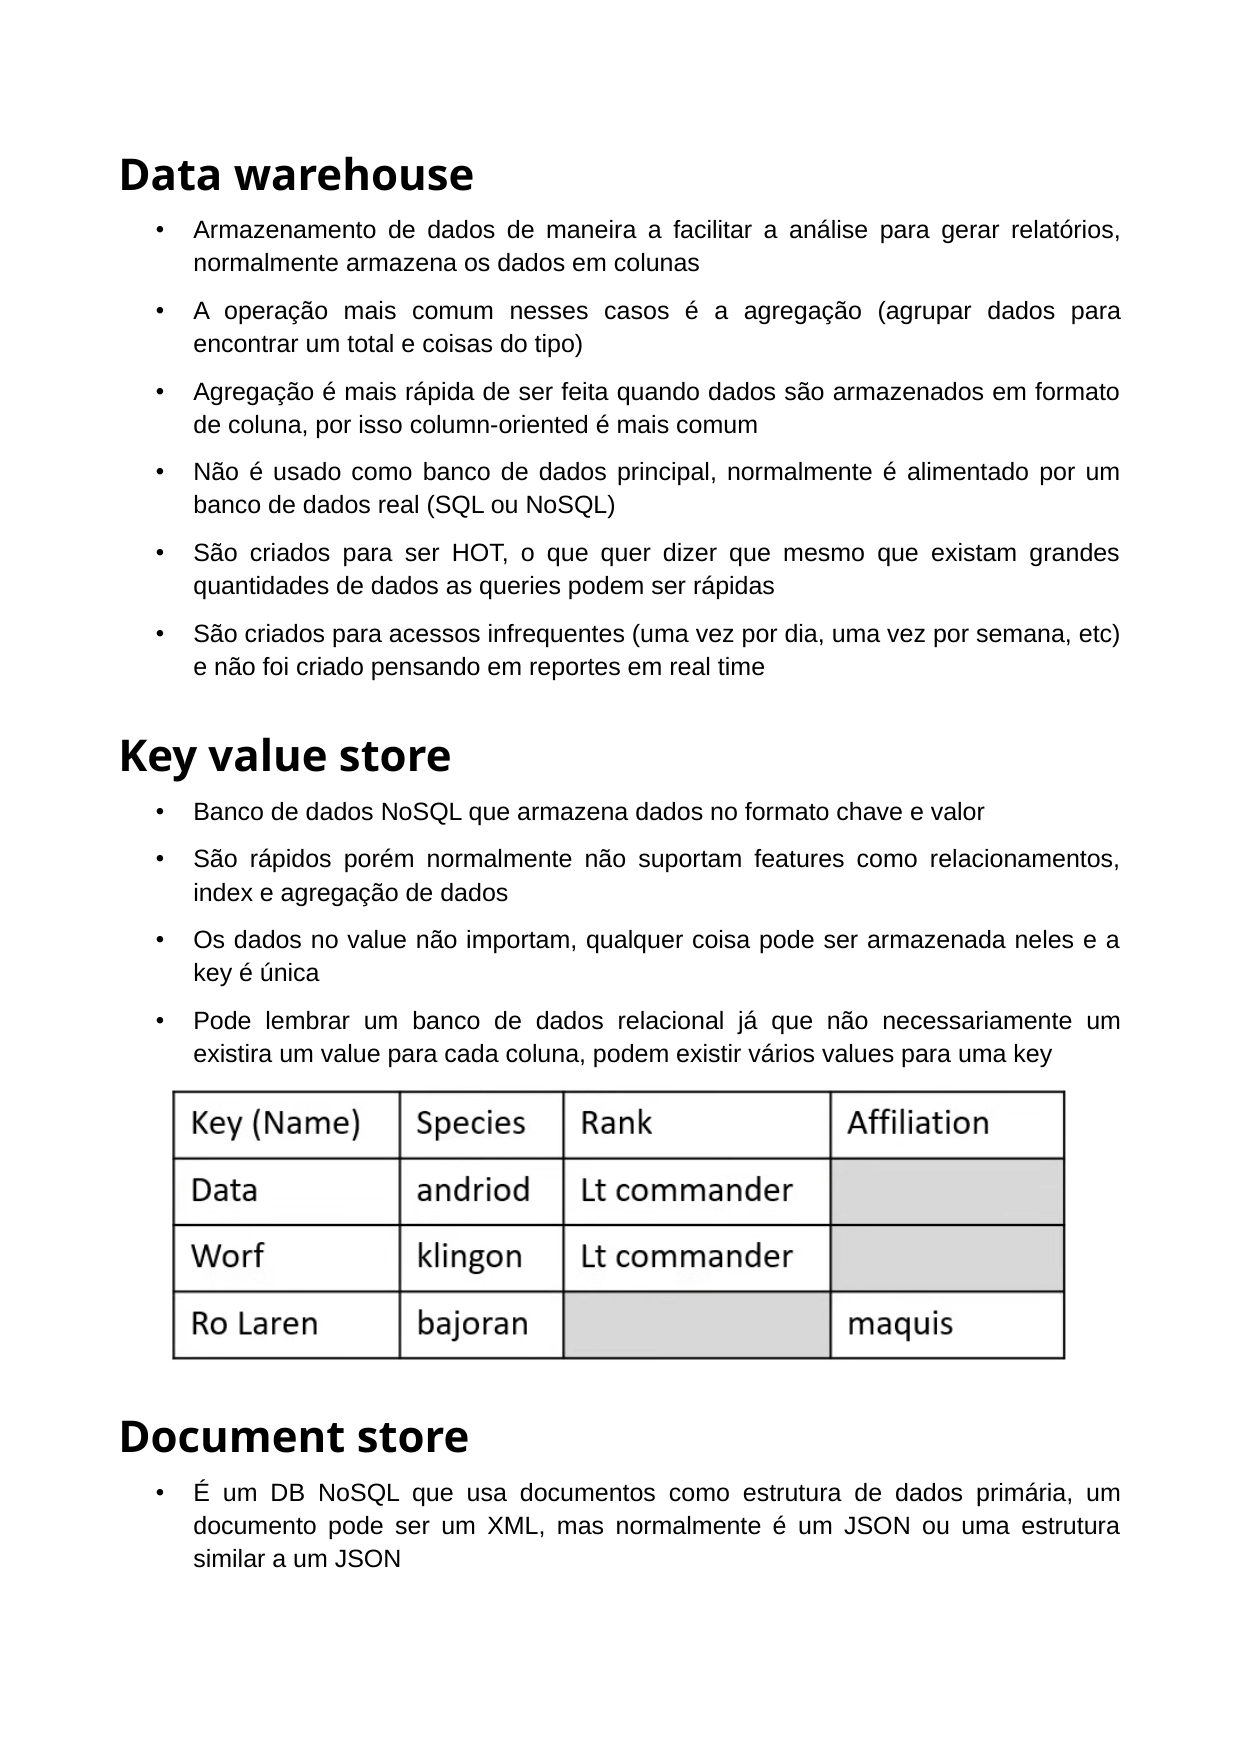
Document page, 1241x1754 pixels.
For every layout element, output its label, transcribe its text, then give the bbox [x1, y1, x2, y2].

list São criados para ser HOT, o que quer dizer que mesmo que existam grandes quantidades de dados as queries podem ser rápidas [156, 538, 1122, 600]
picture [170, 1086, 1070, 1363]
list É um DB NoSQL que usa documentos como estrutura de dados primária, um documento pode ser um XML, mas normalmente é um JSON ou uma estrutura similar a um JSON [156, 1478, 1122, 1573]
list A operação mais comum nesses casos é a agregação (agrupar dados para encontrar um total e coisas do tipo) [156, 296, 1122, 358]
list Banco de dados NoSQL que armazena dados no formato chave e valor [156, 797, 1122, 826]
list Agregação é mais rápida de ser feita quando dados são armazenados em formato de coluna, por isso column-oriented é mais comum [156, 377, 1122, 438]
list São rápidos porém normalmente não suportam features como relacionamentos, index e agregação de dados [156, 844, 1122, 906]
list Pode lembrar um banco de dados relacional já que não necessariamente um existira um value para cada coluna, podem existir vários values para uma key [156, 1006, 1122, 1068]
list Os dados no value não importam, qualquer coisa pode ser armazenada neles e a key é única [156, 925, 1122, 987]
subtitle Key value store [118, 724, 1122, 784]
subtitle Document store [118, 1406, 1122, 1466]
list Armazenamento de dados de maneira a facilitar a análise para gerar relatórios, normalmente armazena os dados em colunas [156, 215, 1122, 277]
list São criados para acessos infrequentes (uma vez por dia, uma vez por semana, etc) e não foi criado pensando em reportes em real time [156, 619, 1122, 681]
list Não é usado como banco de dados principal, normalmente é alimentado por um banco de dados real (SQL ou NoSQL) [156, 457, 1122, 519]
subtitle Data warehouse [118, 143, 1122, 203]
